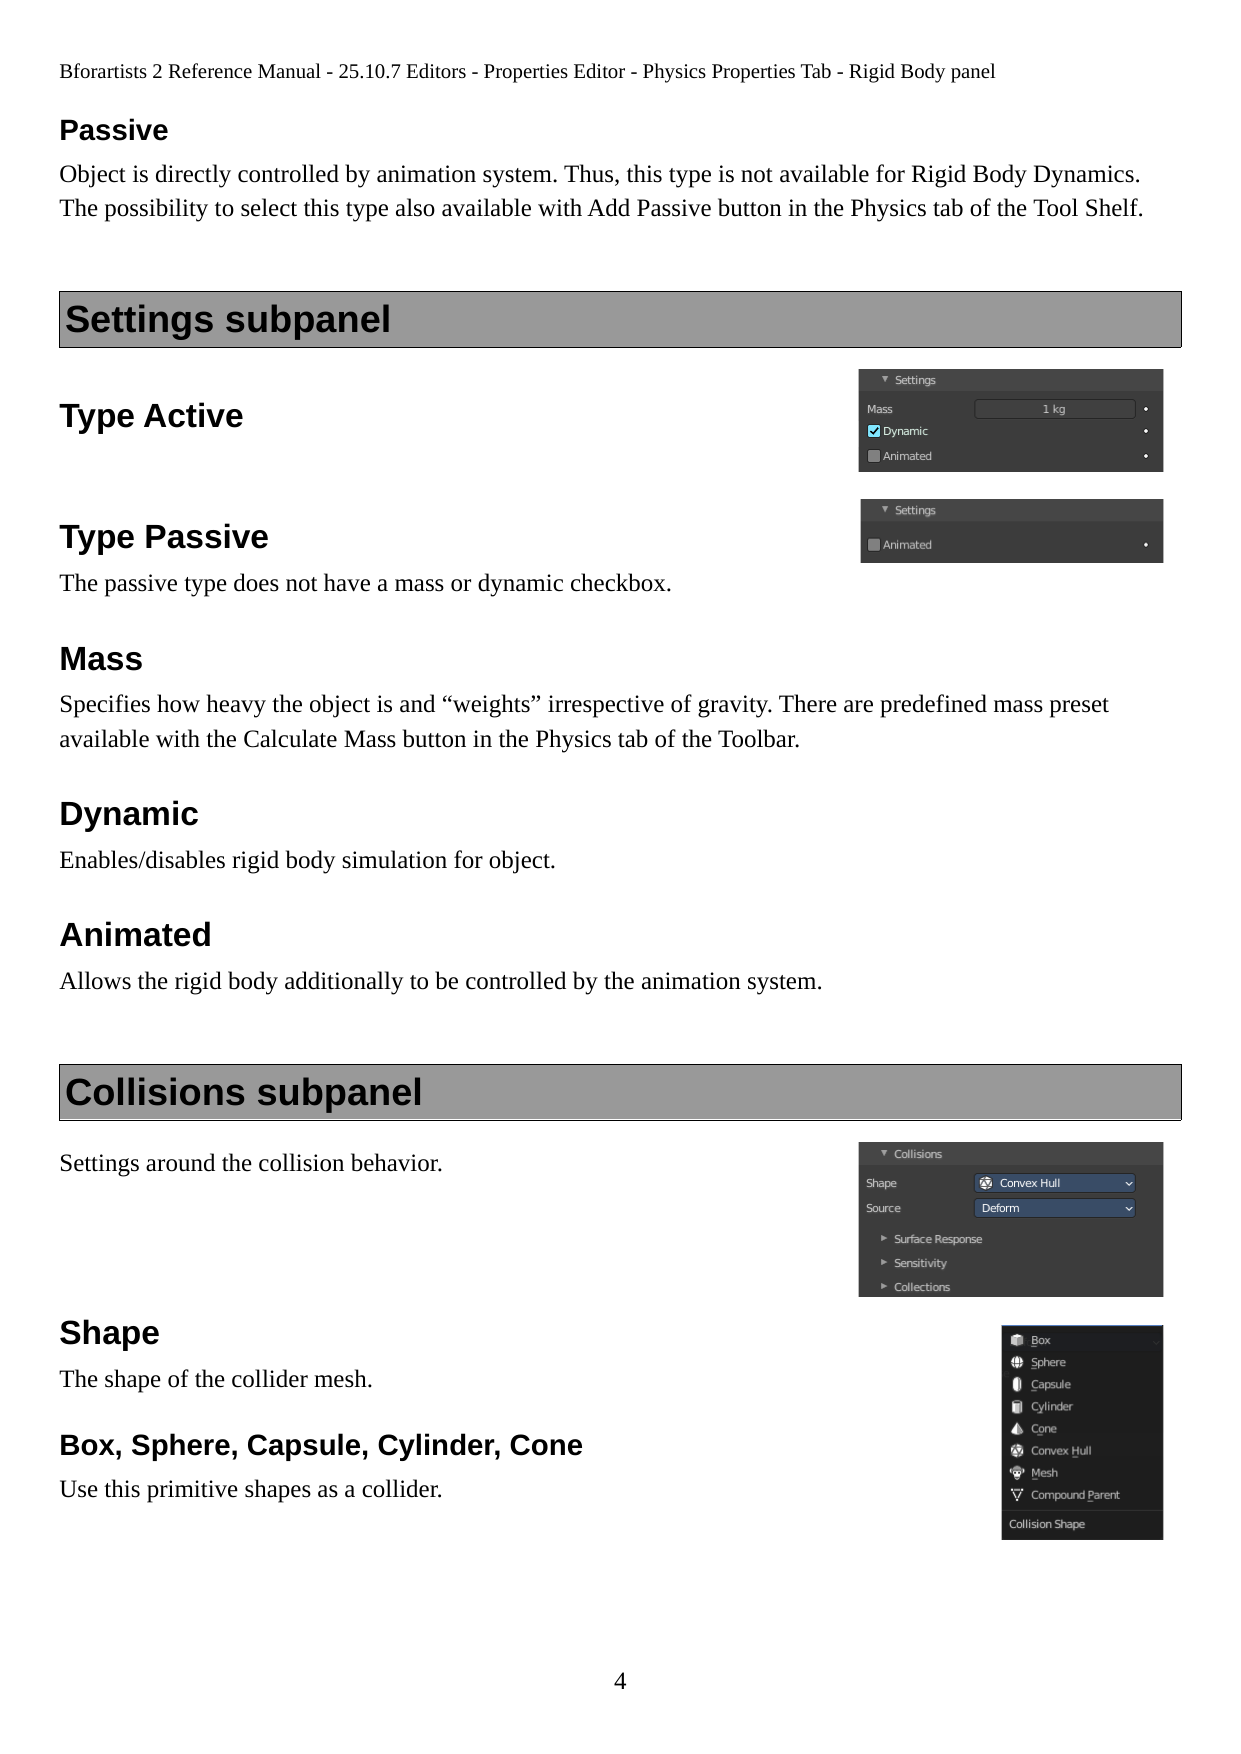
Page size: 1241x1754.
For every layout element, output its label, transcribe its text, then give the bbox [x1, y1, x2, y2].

picture [858, 369, 1164, 472]
subtitle [1164, 517, 1181, 556]
text Object is directly controlled by animation system. Thus, this type is not available for Rigid Body Dynamics. The possibility to select this type also available with Add Passive button in the Physics tab of the Tool Shelf. [59, 159, 1181, 222]
subtitle Passive [59, 113, 1181, 146]
picture [860, 499, 1164, 563]
text Specifies how heavy the object is and “weights” irrespective of gravity. There are predefined mass preset available with the Calculate Mass button in the Physics tab of the Toolbar. [59, 689, 1181, 753]
text Settings around the collision behavior. [59, 1148, 858, 1177]
subtitle [1164, 396, 1181, 435]
table_header Settings subpanel [60, 292, 1181, 347]
text The shape of the collider mesh. [59, 1364, 1001, 1393]
subtitle Mass [59, 638, 1181, 677]
subtitle Type Passive [59, 517, 860, 556]
subtitle Box, Sphere, Capsule, Cylinder, Cone [59, 1428, 1001, 1461]
subtitle Animated [59, 915, 1181, 954]
text Enables/disables rigid body simulation for object. [59, 845, 1181, 874]
subtitle Type Active [59, 396, 858, 435]
table_header Collisions subpanel [60, 1065, 1181, 1119]
picture [858, 1142, 1164, 1297]
subtitle Dynamic [59, 794, 1181, 833]
text Use this primitive shapes as a collider. [59, 1474, 1001, 1503]
picture [1001, 1325, 1164, 1540]
text Allows the rigid body additionally to be controlled by the animation system. [59, 966, 1181, 995]
subtitle Shape [59, 1313, 1181, 1352]
text The passive type does not have a mass or dynamic checkbox. [59, 568, 1181, 597]
